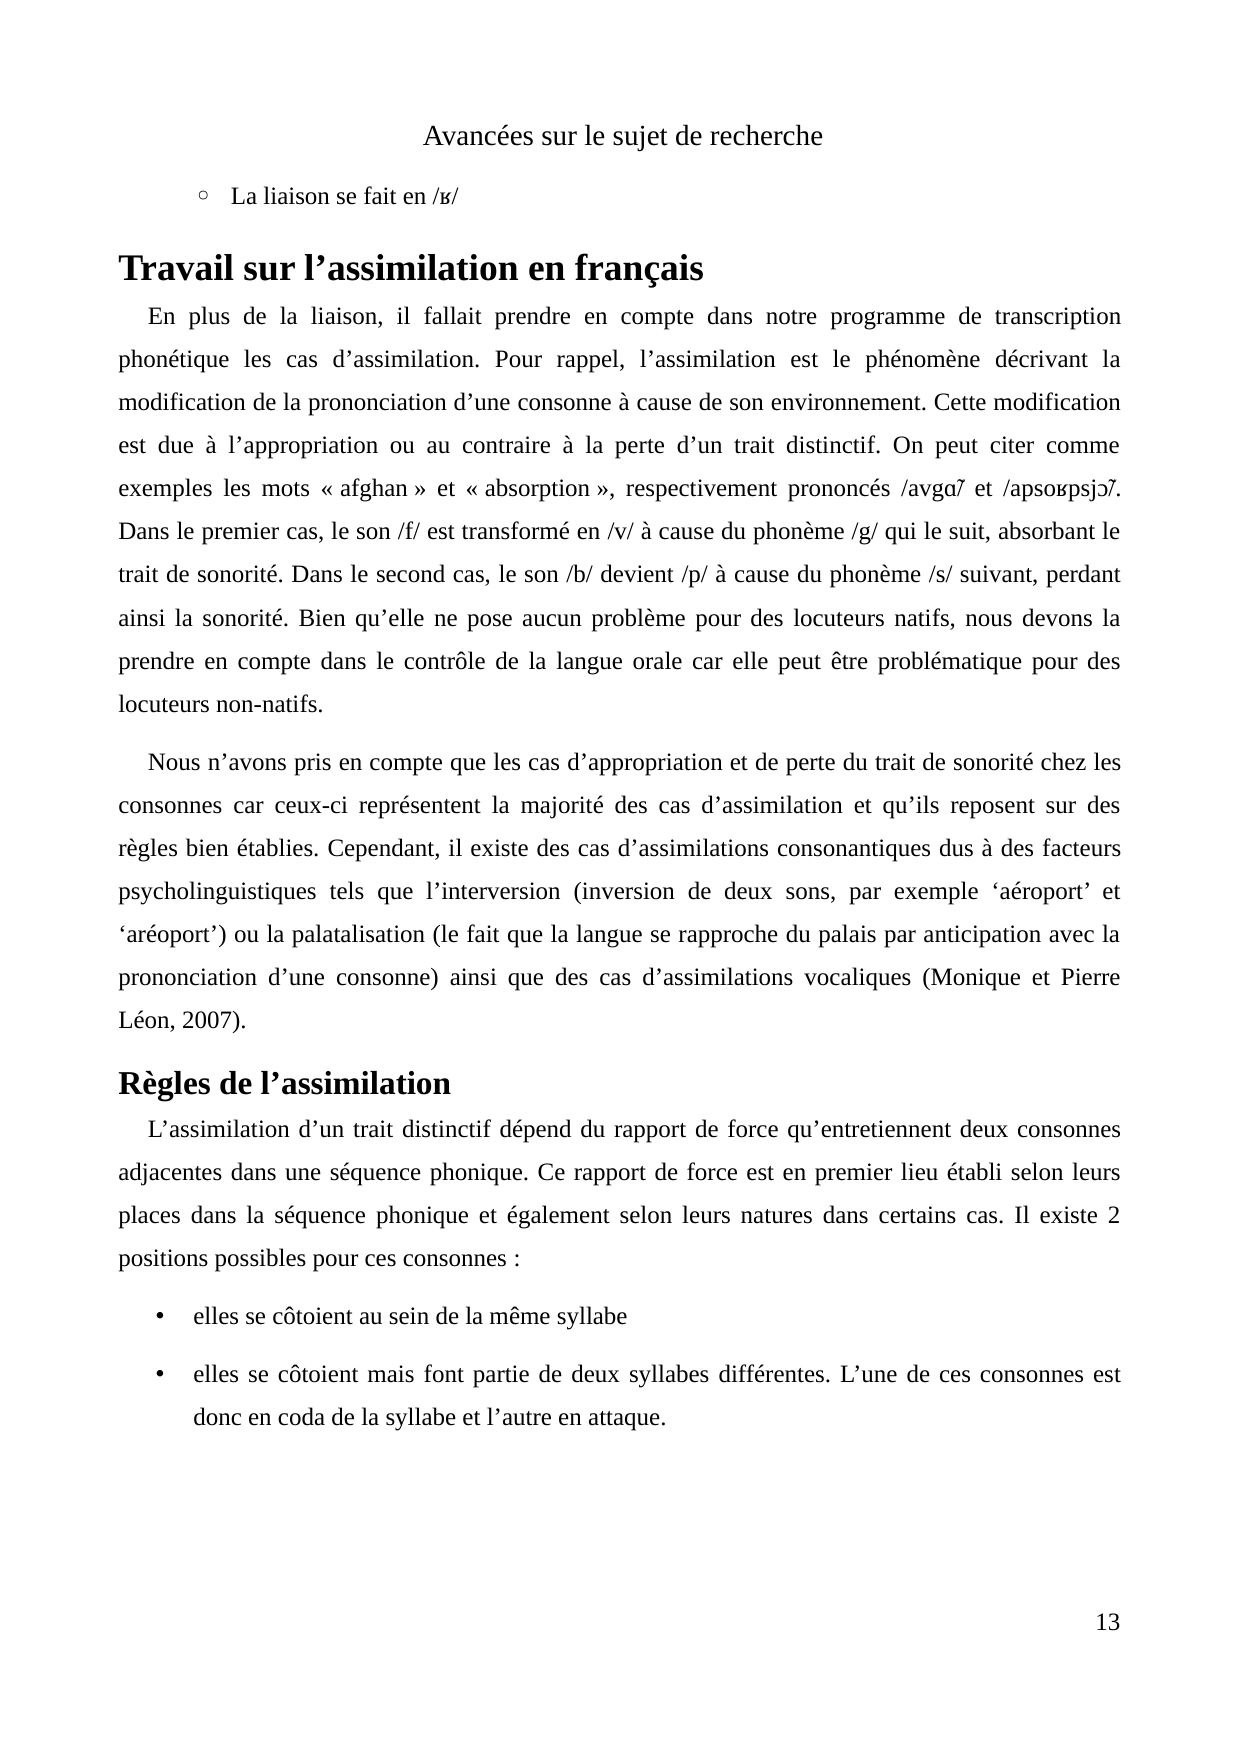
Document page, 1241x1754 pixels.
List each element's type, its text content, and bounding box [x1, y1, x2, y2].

subtitle Travail sur l’assimilation en français [118, 245, 1122, 288]
list elles se côtoient au sein de la même syllabe [156, 1301, 1122, 1330]
text L’assimilation d’un trait distinctif dépend du rapport de force qu’entretiennent deux consonnes adjacentes dans une séquence phonique. Ce rapport de force est en premier lieu établi selon leurs places dans la séquence phonique et également selon leurs natures dans certains cas. Il existe 2 positions possibles pour ces consonnes : [118, 1114, 1122, 1272]
list La liaison se fait en /ʁ/ [193, 181, 1122, 210]
subtitle Règles de l’assimilation [118, 1063, 1122, 1101]
text Nous n’avons pris en compte que les cas d’appropriation et de perte du trait de sonorité chez les consonnes car ceux-ci représentent la majorité des cas d’assimilation et qu’ils reposent sur des règles bien établies. Cependant, il existe des cas d’assimilations consonantiques dus à des facteurs psycholinguistiques tels que l’interversion (inversion de deux sons, par exemple ‘aéroport’ et ‘aréoport’) ou la palatalisation (le fait que la langue se rapproche du palais par anticipation avec la prononciation d’une consonne) ainsi que des cas d’assimilations vocaliques (Monique et Pierre Léon, 2007). [118, 747, 1122, 1034]
text En plus de la liaison, il fallait prendre en compte dans notre programme de transcription phonétique les cas d’assimilation. Pour rappel, l’assimilation est le phénomène décrivant la modification de la prononciation d’une consonne à cause de son environnement. Cette modification est due à l’appropriation ou au contraire à la perte d’un trait distinctif. On peut citer comme exemples les mots « afghan » et « absorption », respectivement prononcés /avgɑ̃/ et /apsoʁpsjɔ̃/. Dans le premier cas, le son /f/ est transformé en /v/ à cause du phonème /g/ qui le suit, absorbant le trait de sonorité. Dans le second cas, le son /b/ devient /p/ à cause du phonème /s/ suivant, perdant ainsi la sonorité. Bien qu’elle ne pose aucun problème pour des locuteurs natifs, nous devons la prendre en compte dans le contrôle de la langue orale car elle peut être problématique pour des locuteurs non-natifs. [118, 301, 1122, 718]
list elles se côtoient mais font partie de deux syllabes différentes. L’une de ces consonnes est donc en coda de la syllabe et l’autre en attaque. [156, 1359, 1122, 1431]
